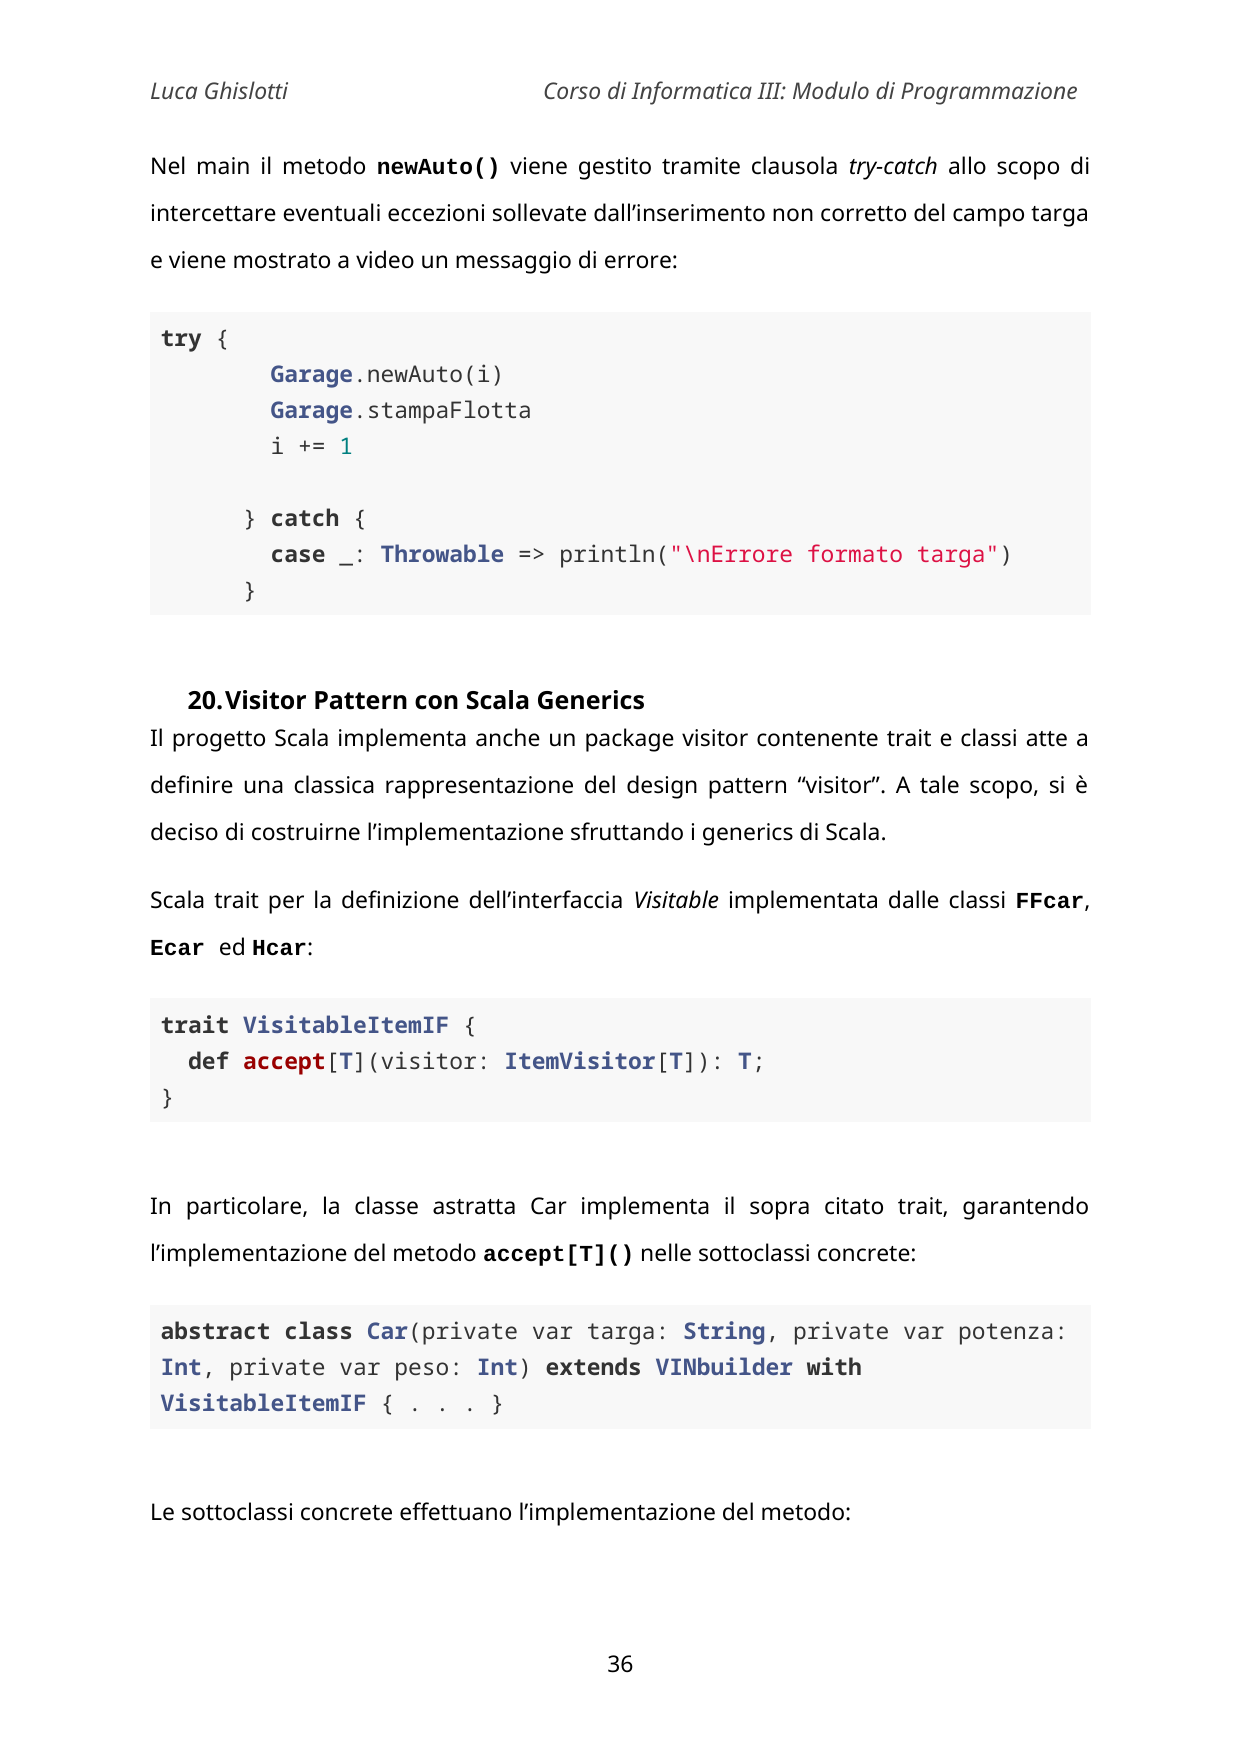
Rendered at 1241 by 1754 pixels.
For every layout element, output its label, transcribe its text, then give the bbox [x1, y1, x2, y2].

table_header trait VisitableItemIF { def accept[T](visitor: ItemVisitor[T]): T; } [150, 998, 1091, 1122]
text Le sottoclassi concrete effettuano l’implementazione del metodo: [150, 1496, 1090, 1528]
text Nel main il metodo newAuto() viene gestito tramite clausola try-catch allo scopo di intercettare eventuali eccezioni sollevate dall’inserimento non corretto del campo targa e viene mostrato a video un messaggio di errore: [150, 150, 1090, 275]
subtitle Visitor Pattern con Scala Generics [187, 683, 1090, 717]
table_header try { Garage.newAuto(i) Garage.stampaFlotta i += 1 } catch { case _: Throwable => println("\nErrore formato targa") } [150, 312, 1091, 615]
text Il progetto Scala implementa anche un package visitor contenente trait e classi atte a definire una classica rappresentazione del design pattern “visitor”. A tale scopo, si è deciso di costruirne l’implementazione sfruttando i generics di Scala. [150, 722, 1090, 847]
text Scala trait per la definizione dell’interfaccia Visitable implementata dalle classi FFcar, Ecar ed Hcar: [150, 883, 1090, 962]
text In particolare, la classe astratta Car implementa il sopra citato trait, garantendo l’implementazione del metodo accept[T]() nelle sottoclassi concrete: [150, 1190, 1090, 1268]
table_header abstract class Car(private var targa: String, private var potenza: Int, private var peso: Int) extends VINbuilder with VisitableItemIF { . . . } [150, 1305, 1091, 1429]
